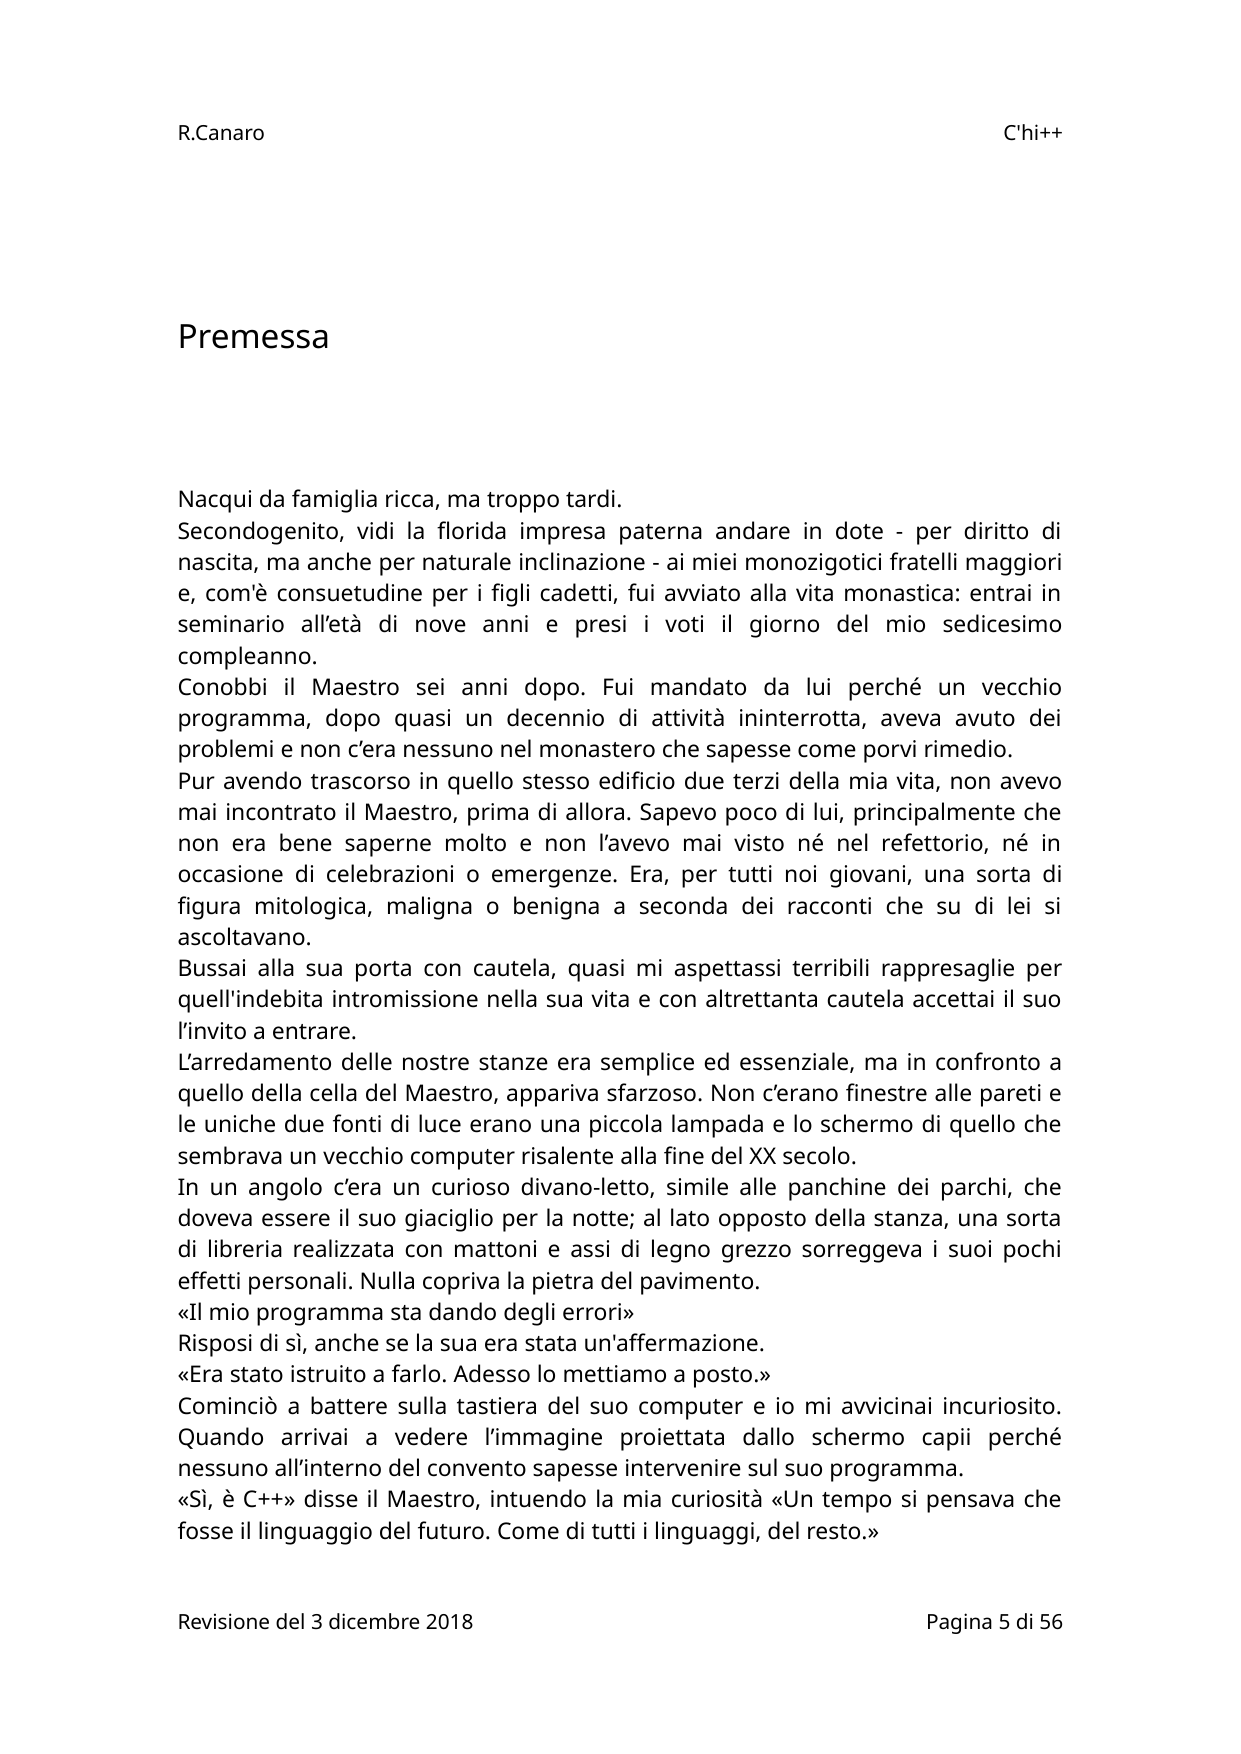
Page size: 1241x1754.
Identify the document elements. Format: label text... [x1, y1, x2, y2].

text «Sì, è C++» disse il Maestro, intuendo la mia curiosità «Un tempo si pensava che fosse il linguaggio del futuro. Come di tutti i linguaggi, del resto.» [177, 1483, 1063, 1546]
text Pur avendo trascorso in quello stesso edificio due terzi della mia vita, non avevo mai incontrato il Maestro, prima di allora. Sapevo poco di lui, principalmente che non era bene saperne molto e non l’avevo mai visto né nel refettorio, né in occasione di celebrazioni o emergenze. Era, per tutti noi giovani, una sorta di figura mitologica, maligna o benigna a seconda dei racconti che su di lei si ascoltavano. [177, 764, 1063, 952]
text Conobbi il Maestro sei anni dopo. Fui mandato da lui perché un vecchio programma, dopo quasi un decennio di attività ininterrotta, aveva avuto dei problemi e non c’era nessuno nel monastero che sapesse come porvi rimedio. [177, 671, 1063, 764]
text Secondogenito, vidi la florida impresa paterna andare in dote - per diritto di nascita, ma anche per naturale inclinazione - ai miei monozigotici fratelli maggiori e, com'è consuetudine per i figli cadetti, fui avviato alla vita monastica: entrai in seminario all’età di nove anni e presi i voti il giorno del mio sedicesimo compleanno. [177, 514, 1063, 671]
text Cominciò a battere sulla tastiera del suo computer e io mi avvicinai incuriosito. Quando arrivai a vedere l’immagine proiettata dallo schermo capii perché nessuno all’interno del convento sapesse intervenire sul suo programma. [177, 1389, 1063, 1483]
text Risposi di sì, anche se la sua era stata un'affermazione. [177, 1327, 1063, 1358]
text «Era stato istruito a farlo. Adesso lo mettiamo a posto.» [177, 1358, 1063, 1389]
text Bussai alla sua porta con cautela, quasi mi aspettassi terribili rappresaglie per quell'indebita intromissione nella sua vita e con altrettanta cautela accettai il suo l’invito a entrare. [177, 952, 1063, 1046]
text In un angolo c’era un curioso divano-letto, simile alle panchine dei parchi, che doveva essere il suo giaciglio per la notte; al lato opposto della stanza, una sorta di libreria realizzata con mattoni e assi di legno grezzo sorreggeva i suoi pochi effetti personali. Nulla copriva la pietra del pavimento. [177, 1171, 1063, 1296]
text «Il mio programma sta dando degli errori» [177, 1296, 1063, 1327]
text Nacqui da famiglia ricca, ma troppo tardi. [177, 483, 1063, 514]
subtitle Premessa [177, 313, 1063, 358]
text L’arredamento delle nostre stanze era semplice ed essenziale, ma in confronto a quello della cella del Maestro, appariva sfarzoso. Non c’erano finestre alle pareti e le uniche due fonti di luce erano una piccola lampada e lo schermo di quello che sembrava un vecchio computer risalente alla fine del XX secolo. [177, 1046, 1063, 1171]
